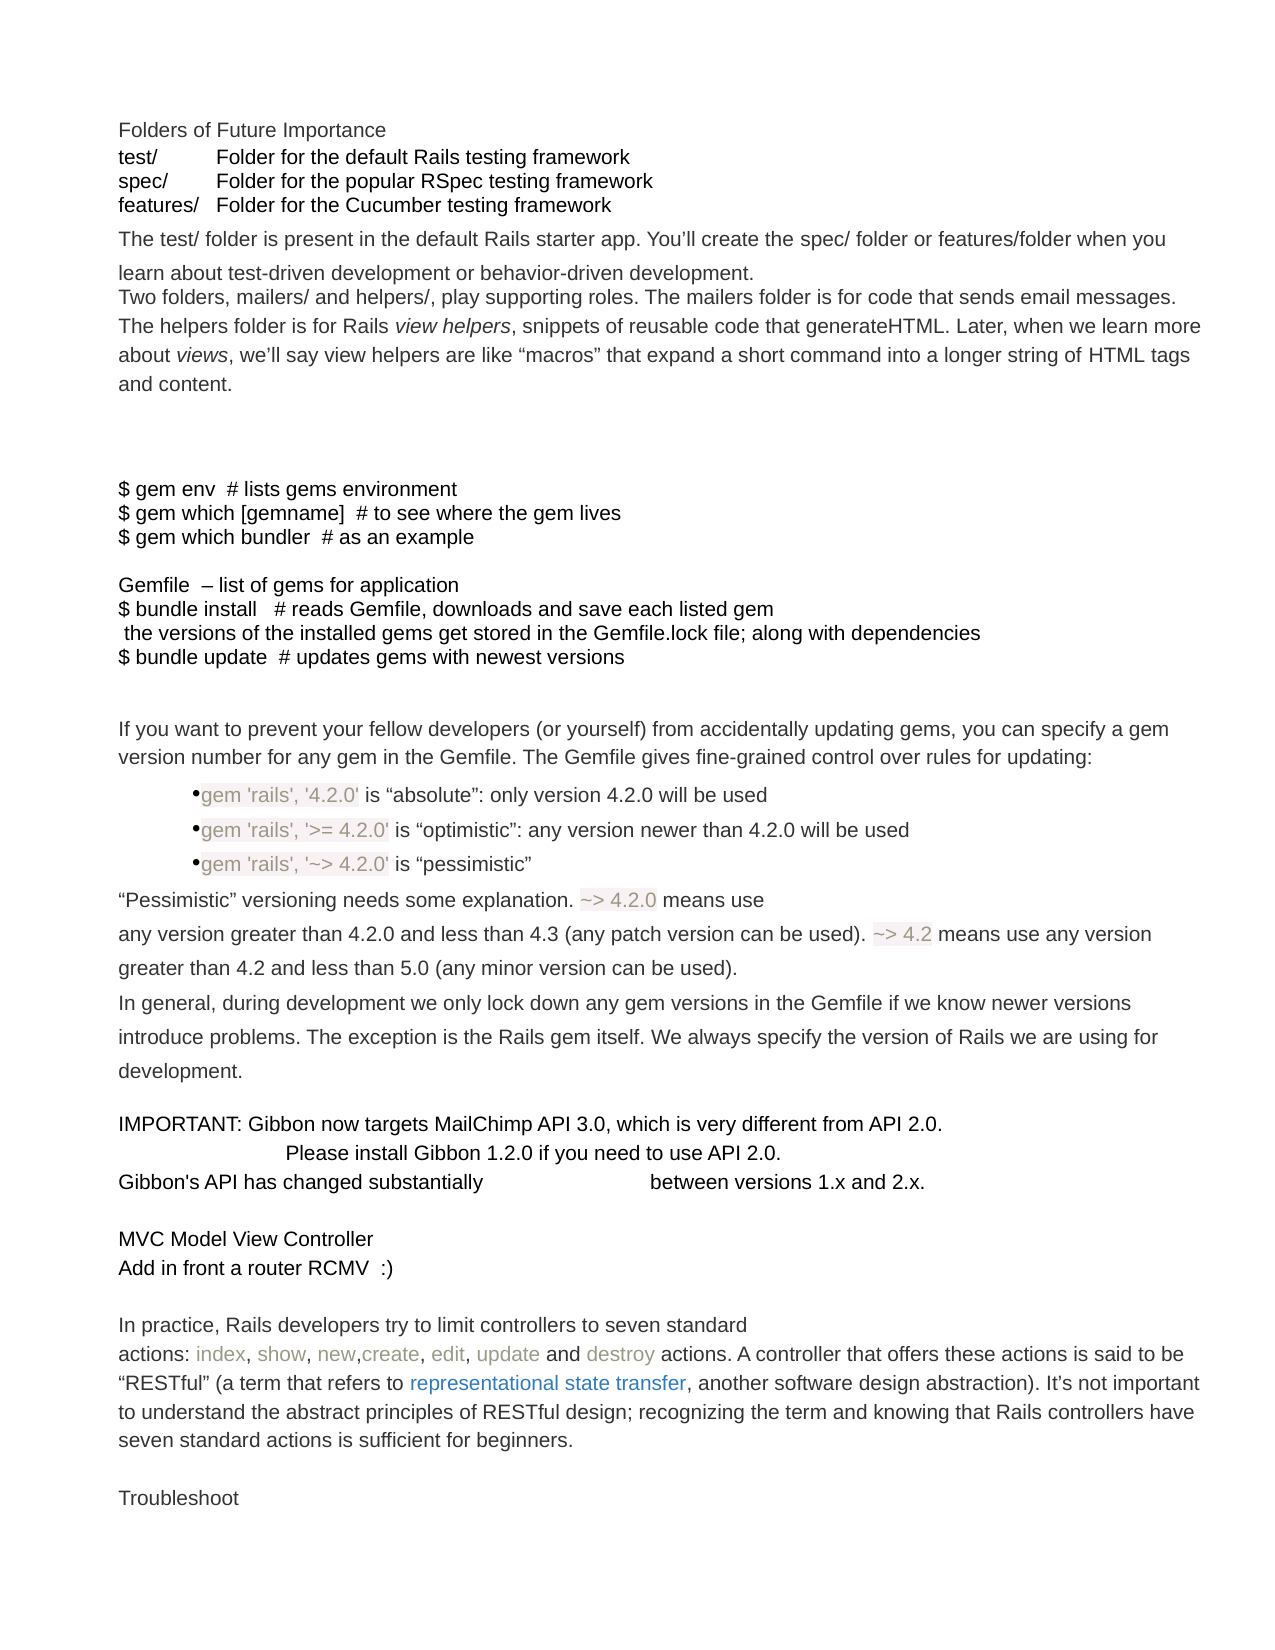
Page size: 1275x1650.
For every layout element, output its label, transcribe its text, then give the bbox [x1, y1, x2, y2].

text “Pessimistic” versioning needs some explanation. ~> 4.2.0 means use any version greater than 4.2.0 and less than 4.3 (any patch version can be used). ~> 4.2 means use any version greater than 4.2 and less than 5.0 (any minor version can be used). [118, 877, 1215, 980]
text If you want to prevent your fellow developers (or yourself) from accidentally updating gems, you can specify a gem version number for any gem in the Gemfile. The Gemfile gives fine-grained control over rules for updating: [118, 716, 1215, 769]
text IMPORTANT: Gibbon now targets MailChimp API 3.0, which is very different from API 2.0. [118, 1083, 1215, 1136]
list gem 'rails', '4.2.0' is “absolute”: only version 4.2.0 will be used [118, 774, 1215, 808]
table_cell Folder for the popular RSpec testing framework [216, 169, 710, 192]
text Add in front a router RCMV :) [118, 1256, 1215, 1280]
text In general, during development we only lock down any gem versions in the Gemfile if we know newer versions introduce problems. The exception is the Rails gem itself. We always specify the version of Rails we are using for development. [118, 980, 1215, 1083]
subtitle Folders of Future Importance [118, 118, 1215, 142]
text $ bundle update # updates gems with newest versions [118, 644, 1215, 668]
text Two folders, mailers/ and helpers/, play supporting roles. The mailers folder is for code that sends email messages. The helpers folder is for Rails view helpers, snippets of reusable code that generateHTML. Later, when we learn more about views, we’ll say view helpers are like “macros” that expand a short command into a longer string of HTML tags and content. [118, 285, 1215, 424]
text $ gem which bundler # as an example [118, 525, 1215, 549]
text $ bundle install # reads Gemfile, downloads and save each listed gem [118, 597, 1215, 621]
table_cell spec/ [118, 169, 216, 192]
table_header test/ [118, 145, 216, 168]
text The test/ folder is present in the default Rails starter app. You’ll create the spec/ folder or features/folder when you learn about test-driven development or behavior-driven development. [118, 216, 1215, 285]
text Gibbon's API has changed substantially between versions 1.x and 2.x. [118, 1169, 1215, 1193]
text MVC Model View Controller [118, 1227, 1215, 1251]
text $ gem which [gemname] # to see where the gem lives [118, 501, 1215, 525]
list gem 'rails', '>= 4.2.0' is “optimistic”: any version newer than 4.2.0 will be used [118, 808, 1215, 843]
text Please install Gibbon 1.2.0 if you need to use API 2.0. [118, 1141, 1215, 1165]
table_header Folder for the default Rails testing framework [216, 145, 710, 168]
text $ gem env # lists gems environment [118, 429, 1215, 501]
text Troubleshoot [118, 1486, 1215, 1510]
text In practice, Rails developers try to limit controllers to seven standard actions: index, show, new,create, edit, update and destroy actions. A controller that offers these actions is said to be “RESTful” (a term that refers to representational state transfer, another software design abstraction). It’s not important to understand the abstract principles of RESTful design; recognizing the term and knowing that Rails controllers have seven standard actions is sufficient for beginners. [118, 1313, 1215, 1452]
table_cell features/ [118, 193, 216, 216]
text Gemfile – list of gems for application [118, 573, 1215, 597]
list gem 'rails', '~> 4.2.0' is “pessimistic” [118, 843, 1215, 877]
table_cell Folder for the Cucumber testing framework [216, 193, 710, 216]
text the versions of the installed gems get stored in the Gemfile.lock file; along with dependencies [118, 621, 1215, 644]
